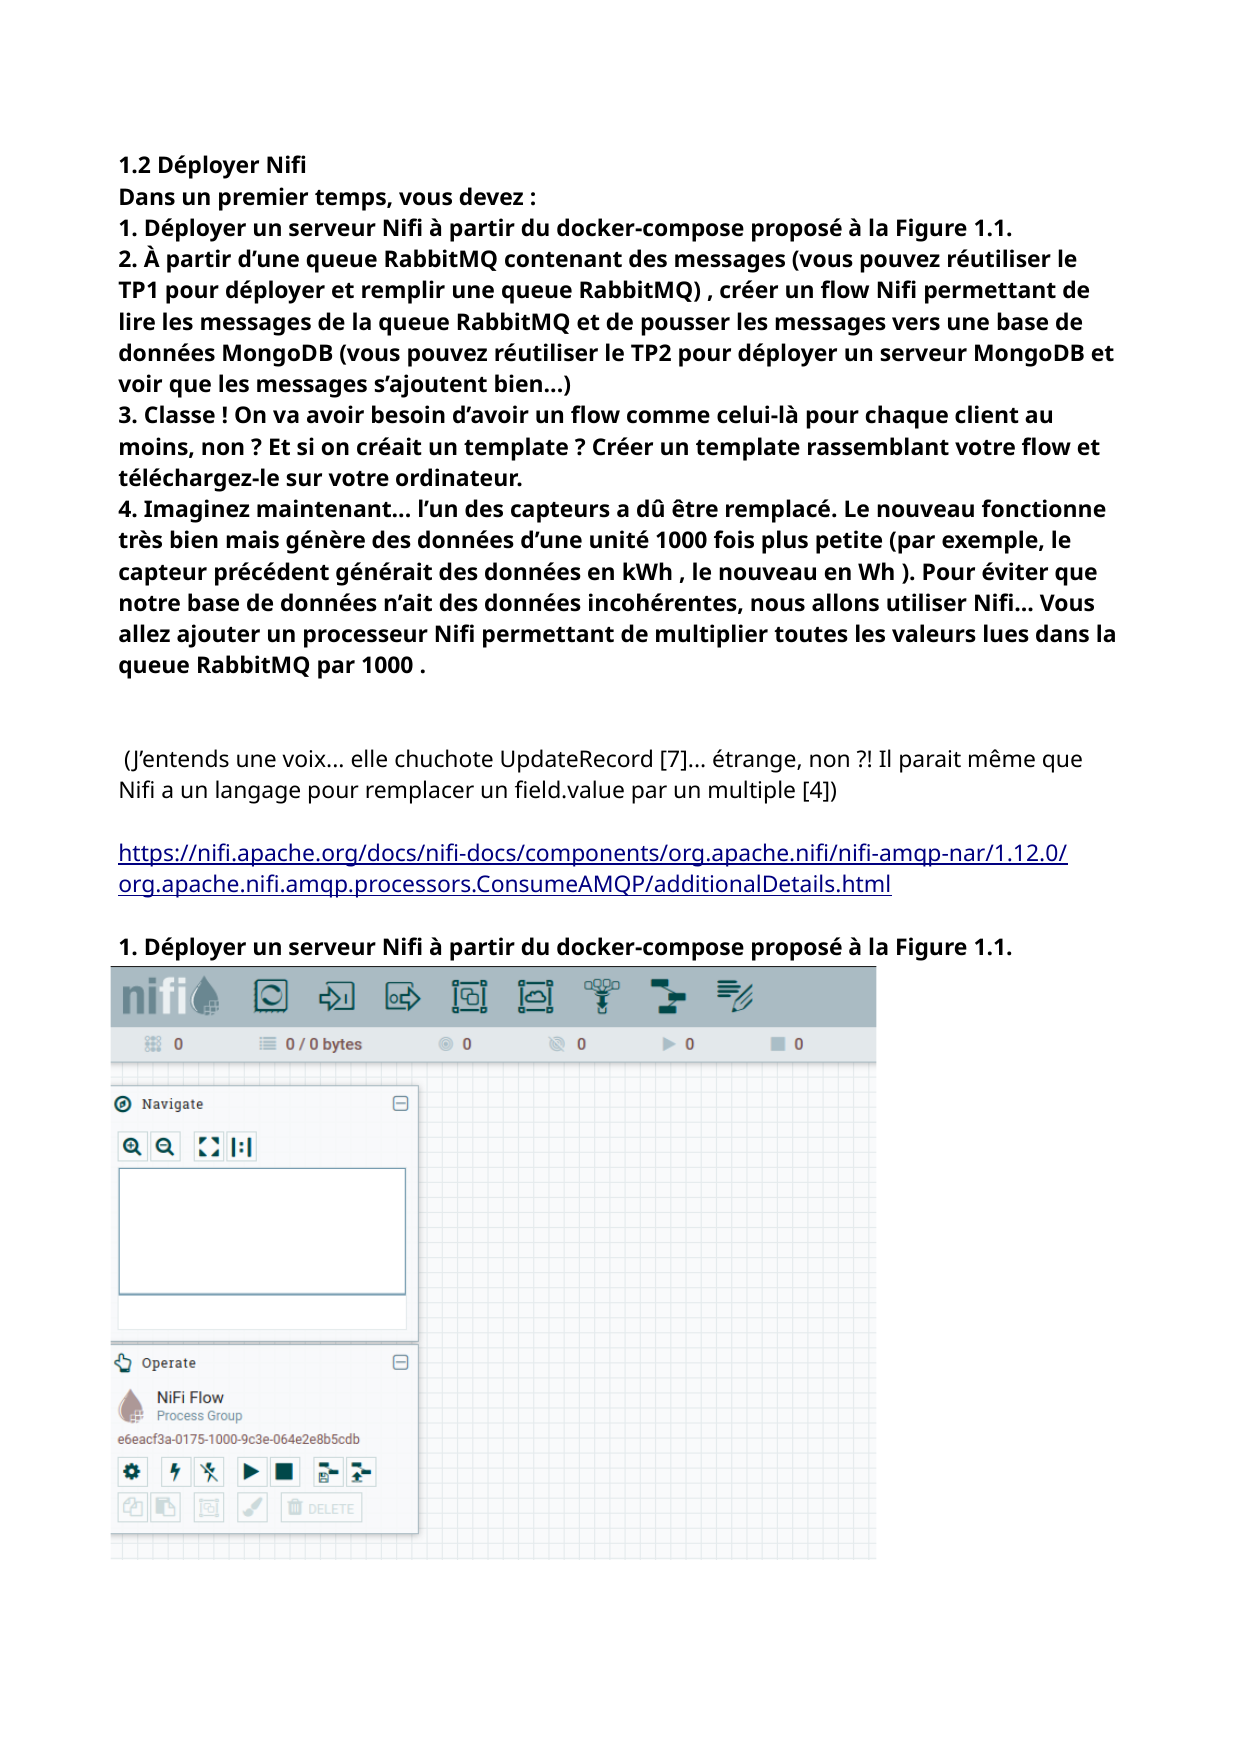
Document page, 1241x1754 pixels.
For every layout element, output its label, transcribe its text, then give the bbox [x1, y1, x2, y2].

text Dans un premier temps, vous devez : [118, 181, 1122, 212]
text 1. Déployer un serveur Nifi à partir du docker-compose proposé à la Figure 1.1. [118, 931, 1122, 962]
text 4. Imaginez maintenant... l’un des capteurs a dû être remplacé. Le nouveau fonctionne très bien mais génère des données d’une unité 1000 fois plus petite (par exemple, le capteur précédent générait des données en kWh , le nouveau en Wh ). Pour éviter que notre base de données n’ait des données incohérentes, nous allons utiliser Nifi... Vous allez ajouter un processeur Nifi permettant de multiplier toutes les valeurs lues dans la queue RabbitMQ par 1000 . [118, 493, 1122, 681]
text 1. Déployer un serveur Nifi à partir du docker-compose proposé à la Figure 1.1. [118, 212, 1122, 243]
picture [110, 966, 877, 1560]
text (J’entends une voix... elle chuchote UpdateRecord [7]... étrange, non ?! Il parait même que Nifi a un langage pour remplacer un field.value par un multiple [4]) [118, 743, 1122, 806]
text 3. Classe ! On va avoir besoin d’avoir un flow comme celui-là pour chaque client au moins, non ? Et si on créait un template ? Créer un template rassemblant votre flow et téléchargez-le sur votre ordinateur. [118, 399, 1122, 493]
text https://nifi.apache.org/docs/nifi-docs/components/org.apache.nifi/nifi-amqp-nar/1.12.0/org.apache.nifi.amqp.processors.ConsumeAMQP/additionalDetails.html [118, 837, 1122, 899]
text 1.2 Déployer Nifi [118, 149, 1122, 181]
text 2. À partir d’une queue RabbitMQ contenant des messages (vous pouvez réutiliser le TP1 pour déployer et remplir une queue RabbitMQ) , créer un flow Nifi permettant de lire les messages de la queue RabbitMQ et de pousser les messages vers une base de données MongoDB (vous pouvez réutiliser le TP2 pour déployer un serveur MongoDB et voir que les messages s’ajoutent bien...) [118, 243, 1122, 399]
